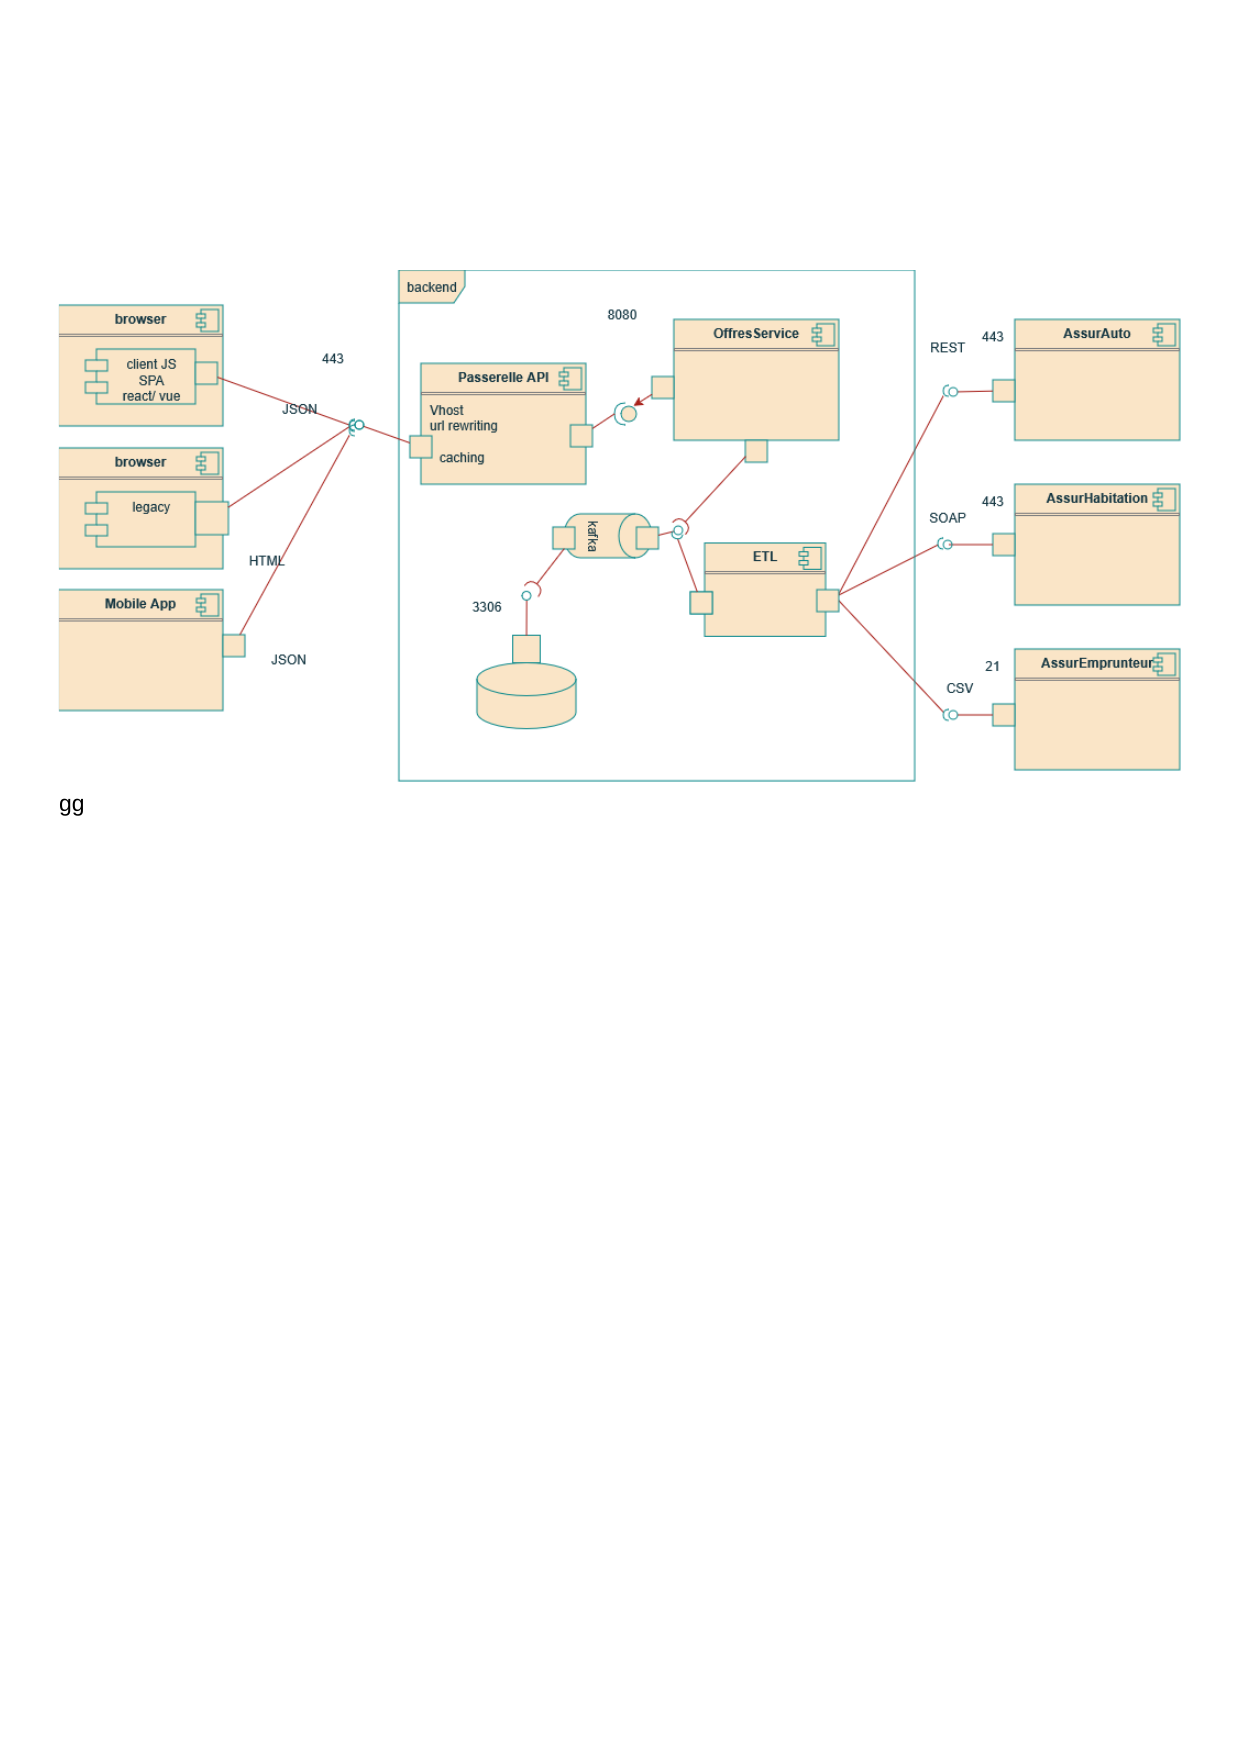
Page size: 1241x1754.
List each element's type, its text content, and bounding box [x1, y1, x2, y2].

picture [58, 270, 1182, 782]
text gg [59, 782, 1181, 816]
